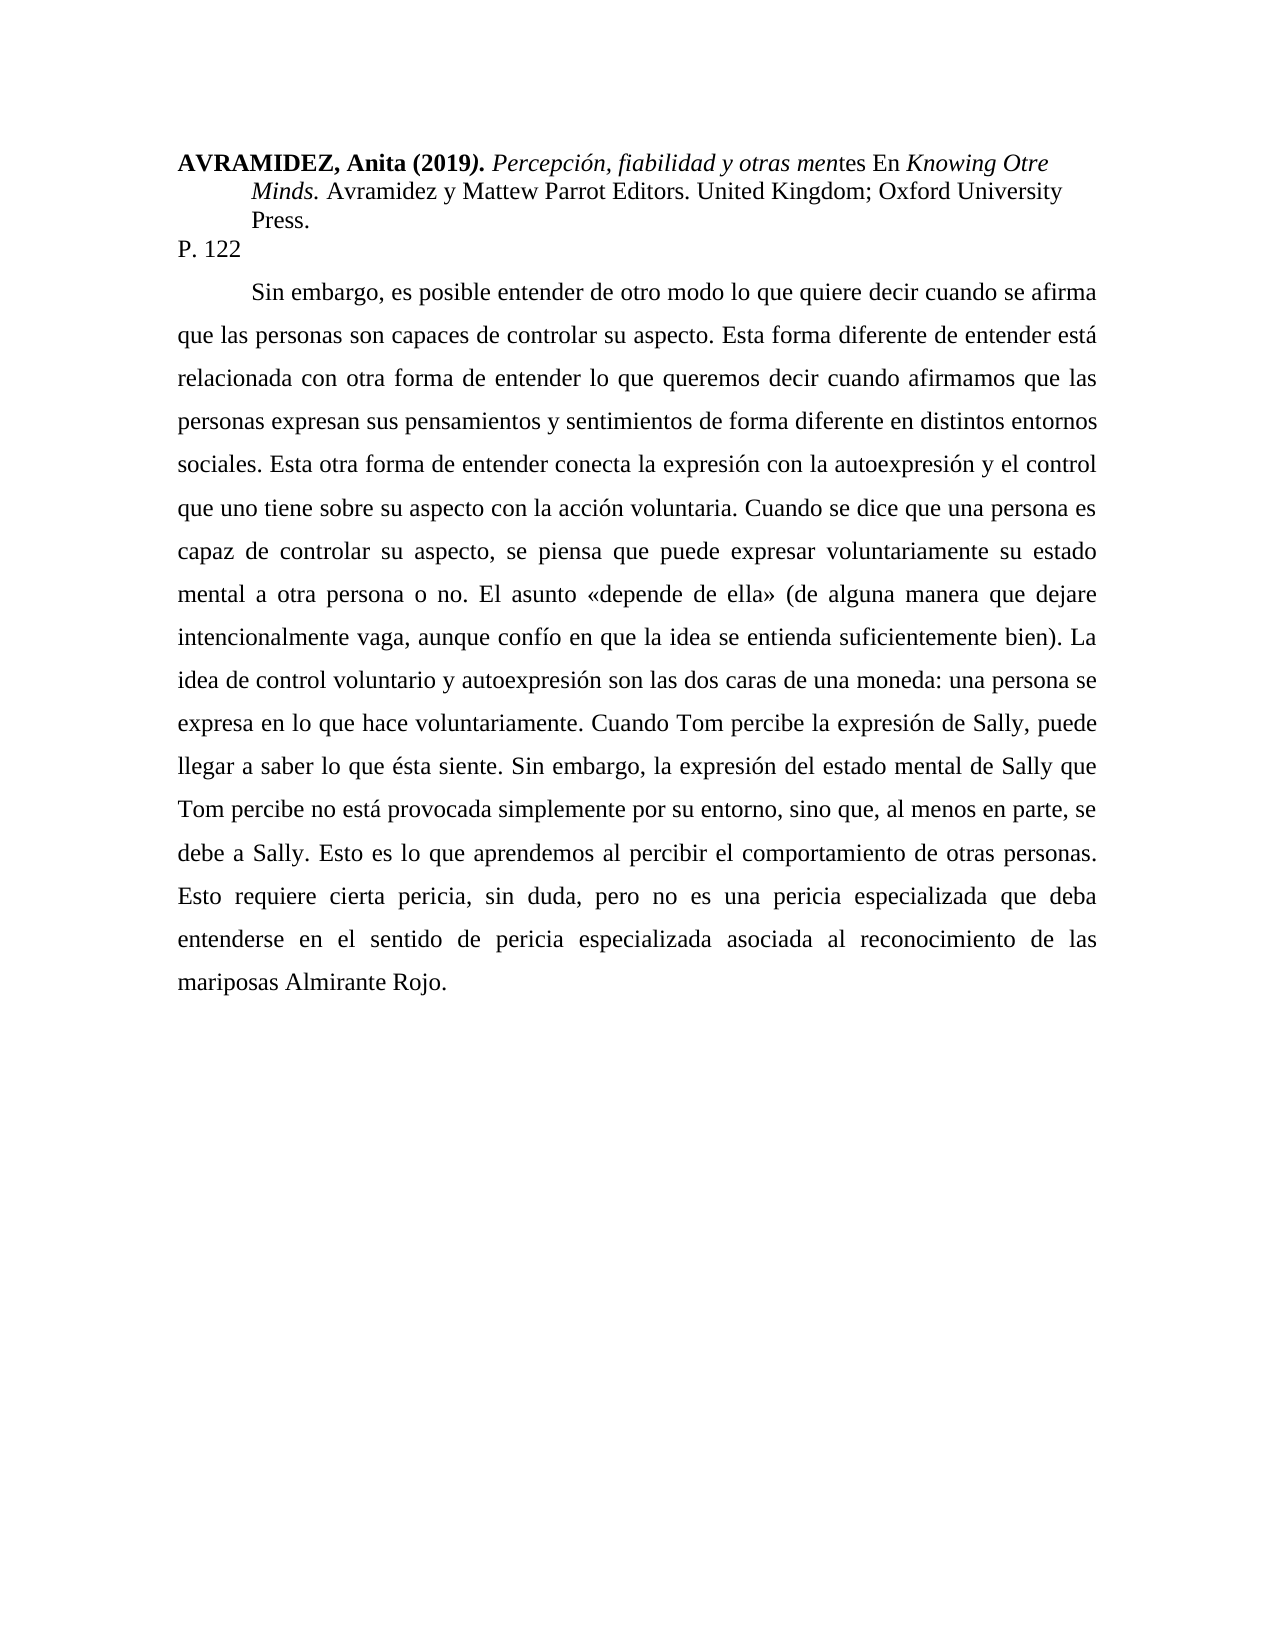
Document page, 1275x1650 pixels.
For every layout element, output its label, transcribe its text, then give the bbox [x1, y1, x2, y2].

text AVRAMIDEZ, Anita (2019). Percepción, fiabilidad y otras mentes En Knowing Otre Minds. Avramidez y Mattew Parrot Editors. United Kingdom; Oxford University Press. [177, 148, 1098, 234]
text P. 122 [177, 234, 1098, 263]
text Sin embargo, es posible entender de otro modo lo que quiere decir cuando se afirma que las personas son capaces de controlar su aspecto. Esta forma diferente de entender está relacionada con otra forma de entender lo que queremos decir cuando afirmamos que las personas expresan sus pensamientos y sentimientos de forma diferente en distintos entornos sociales. Esta otra forma de entender conecta la expresión con la autoexpresión y el control que uno tiene sobre su aspecto con la acción voluntaria. Cuando se dice que una persona es capaz de controlar su aspecto, se piensa que puede expresar voluntariamente su estado mental a otra persona o no. El asunto «depende de ella» (de alguna manera que dejare intencionalmente vaga, aunque confío en que la idea se entienda suficientemente bien). La idea de control voluntario y autoexpresión son las dos caras de una moneda: una persona se expresa en lo que hace voluntariamente. Cuando Tom percibe la expresión de Sally, puede llegar a saber lo que ésta siente. Sin embargo, la expresión del estado mental de Sally que Tom percibe no está provocada simplemente por su entorno, sino que, al menos en parte, se debe a Sally. Esto es lo que aprendemos al percibir el comportamiento de otras personas. Esto requiere cierta pericia, sin duda, pero no es una pericia especializada que deba entenderse en el sentido de pericia especializada asociada al reconocimiento de las mariposas Almirante Rojo. [177, 277, 1098, 996]
